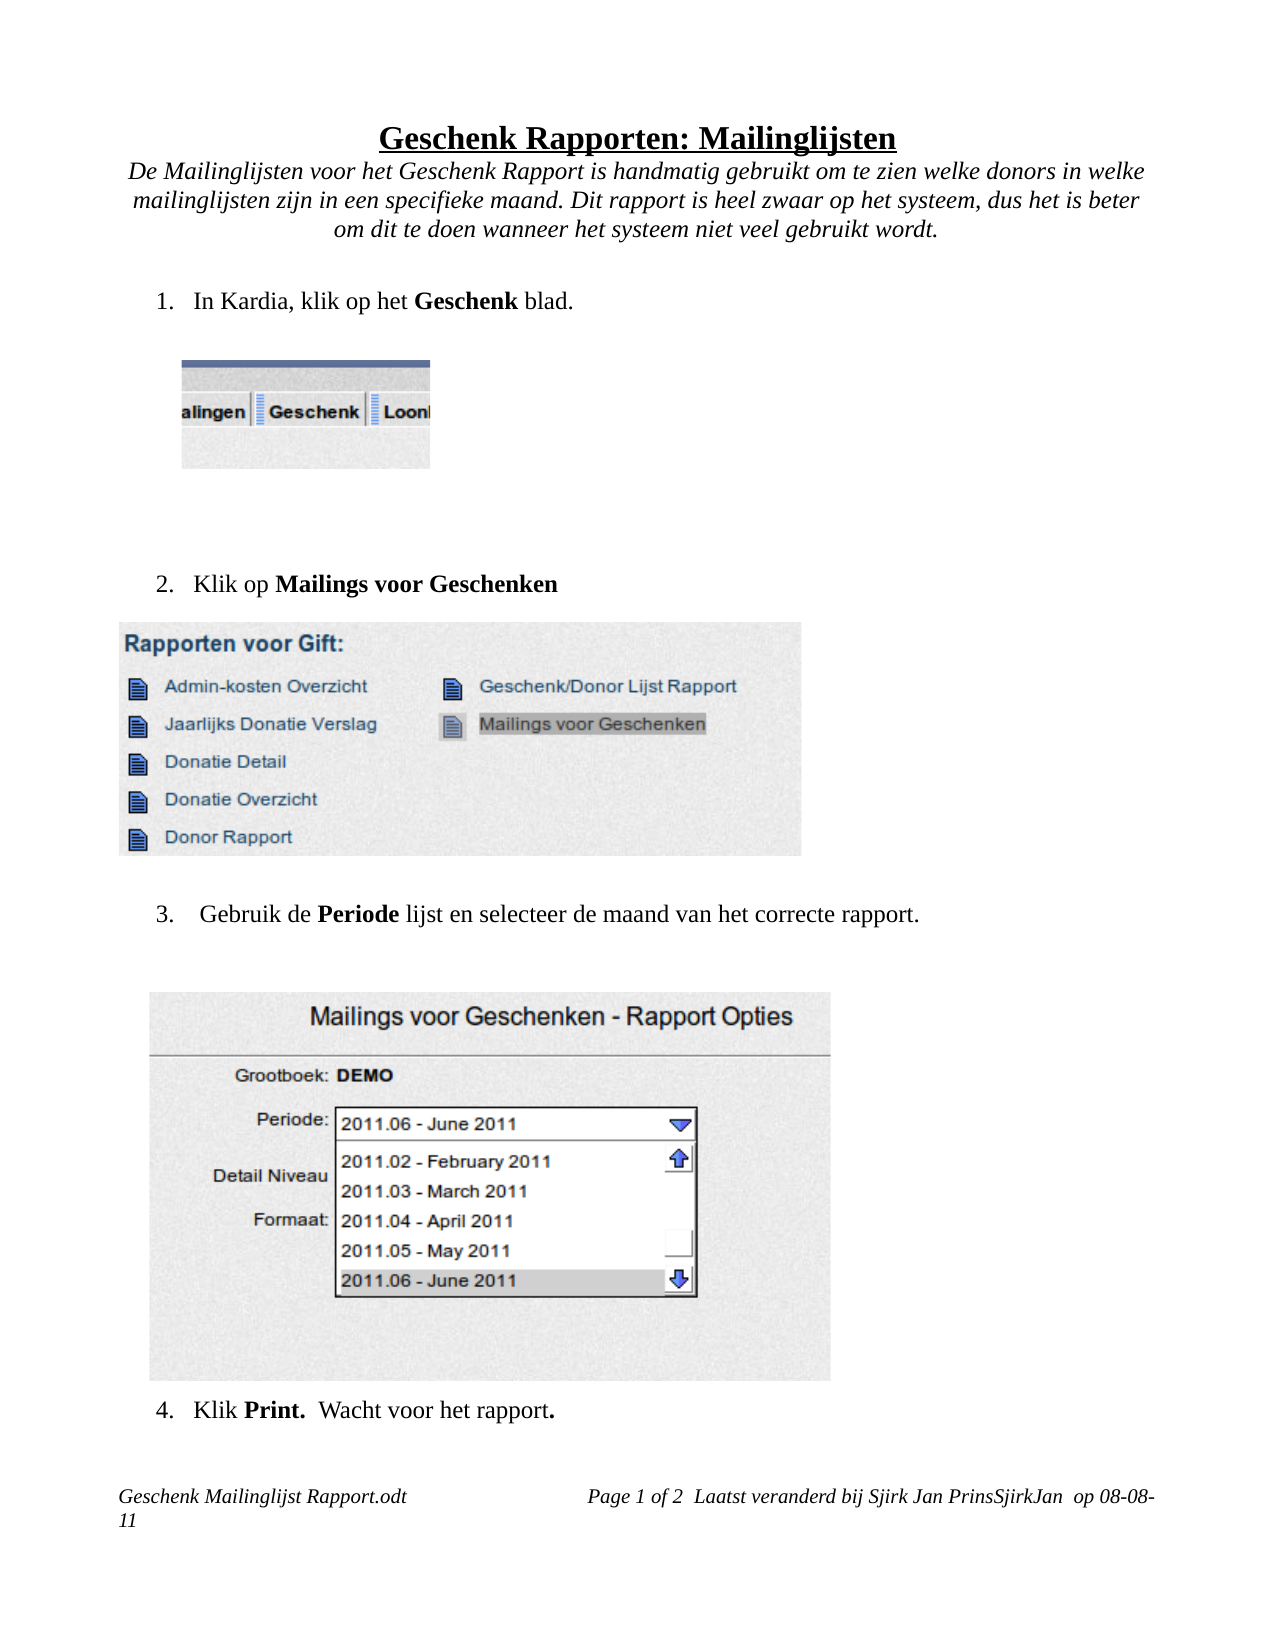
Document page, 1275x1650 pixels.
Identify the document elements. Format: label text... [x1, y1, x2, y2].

list Gebruik de Periode lijst en selecteer de maand van het correcte rapport. [156, 899, 1157, 971]
picture [118, 622, 802, 856]
list Klik op Mailings voor Geschenken [156, 569, 1157, 598]
text Geschenk Rapporten: Mailinglijsten [118, 118, 1157, 156]
picture [181, 360, 431, 469]
text De Mailinglijsten voor het Geschenk Rapport is handmatig gebruikt om te zien welke donors in welke mailinglijsten zijn in een specifieke maand. Dit rapport is heel zwaar op het systeem, dus het is beter om dit te doen wanneer het systeem niet veel gebruikt wordt. [118, 156, 1157, 243]
picture [149, 992, 831, 1381]
list In Kardia, klik op het Geschenk blad. [156, 286, 1157, 314]
list Klik Print. Wacht voor het rapport. [156, 985, 1157, 1424]
